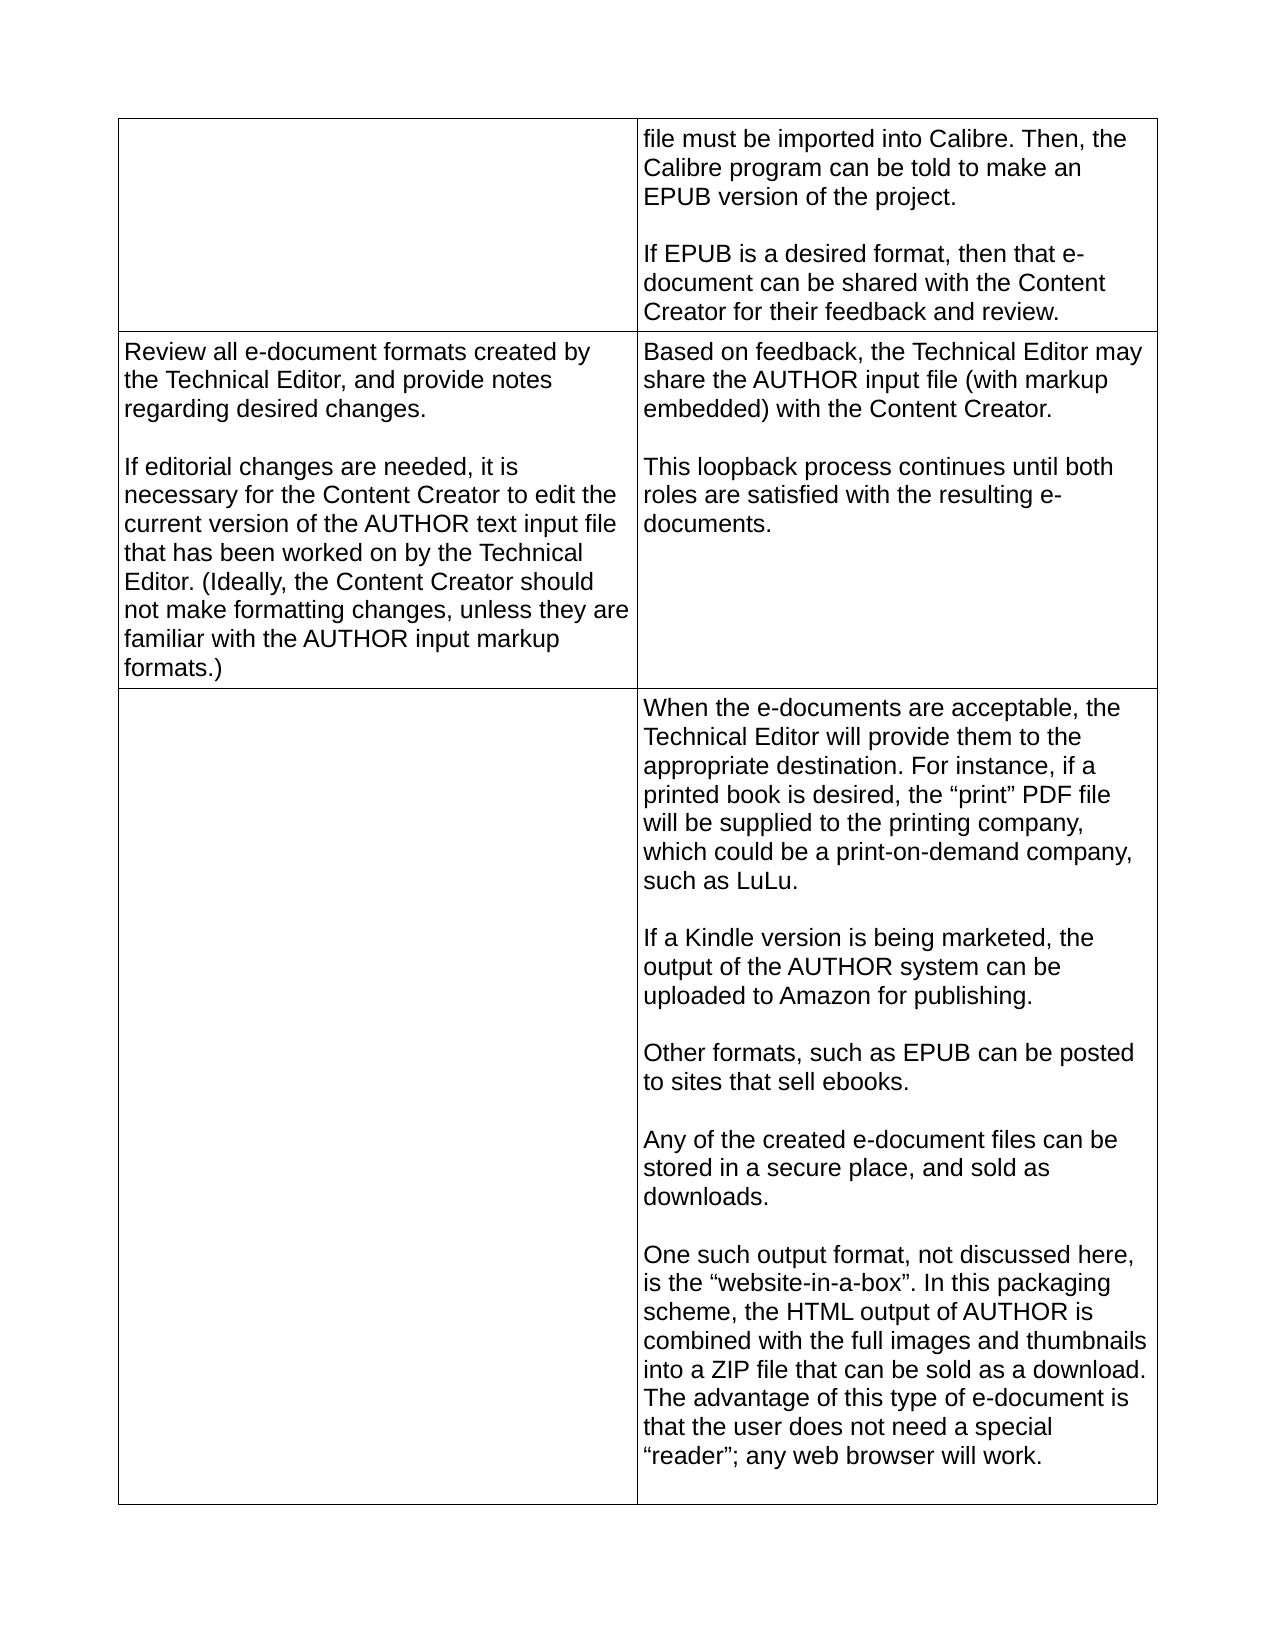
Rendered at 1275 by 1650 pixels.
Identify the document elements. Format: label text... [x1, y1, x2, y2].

table_cell [119, 689, 637, 1504]
table_cell Based on feedback, the Technical Editor may share the AUTHOR input file (with markup embedded) with the Content Creator. This loopback process continues until both roles are satisfied with the resulting e-documents. [638, 332, 1157, 687]
table_cell file must be imported into Calibre. Then, the Calibre program can be told to make an EPUB version of the project. If EPUB is a desired format, then that e-document can be shared with the Content Creator for their feedback and review. [638, 119, 1157, 331]
table_cell [119, 119, 637, 331]
table_cell When the e-documents are acceptable, the Technical Editor will provide them to the appropriate destination. For instance, if a printed book is desired, the “print” PDF file will be supplied to the printing company, which could be a print-on-demand company, such as LuLu. If a Kindle version is being marketed, the output of the AUTHOR system can be uploaded to Amazon for publishing. Other formats, such as EPUB can be posted to sites that sell ebooks. Any of the created e-document files can be stored in a secure place, and sold as downloads. One such output format, not discussed here, is the “website-in-a-box”. In this packaging scheme, the HTML output of AUTHOR is combined with the full images and thumbnails into a ZIP file that can be sold as a download. The advantage of this type of e-document is that the user does not need a special “reader”; any web browser will work. [638, 689, 1157, 1504]
table_cell Review all e-document formats created by the Technical Editor, and provide notes regarding desired changes. If editorial changes are needed, it is necessary for the Content Creator to edit the current version of the AUTHOR text input file that has been worked on by the Technical Editor. (Ideally, the Content Creator should not make formatting changes, unless they are familiar with the AUTHOR input markup formats.) [119, 332, 637, 687]
